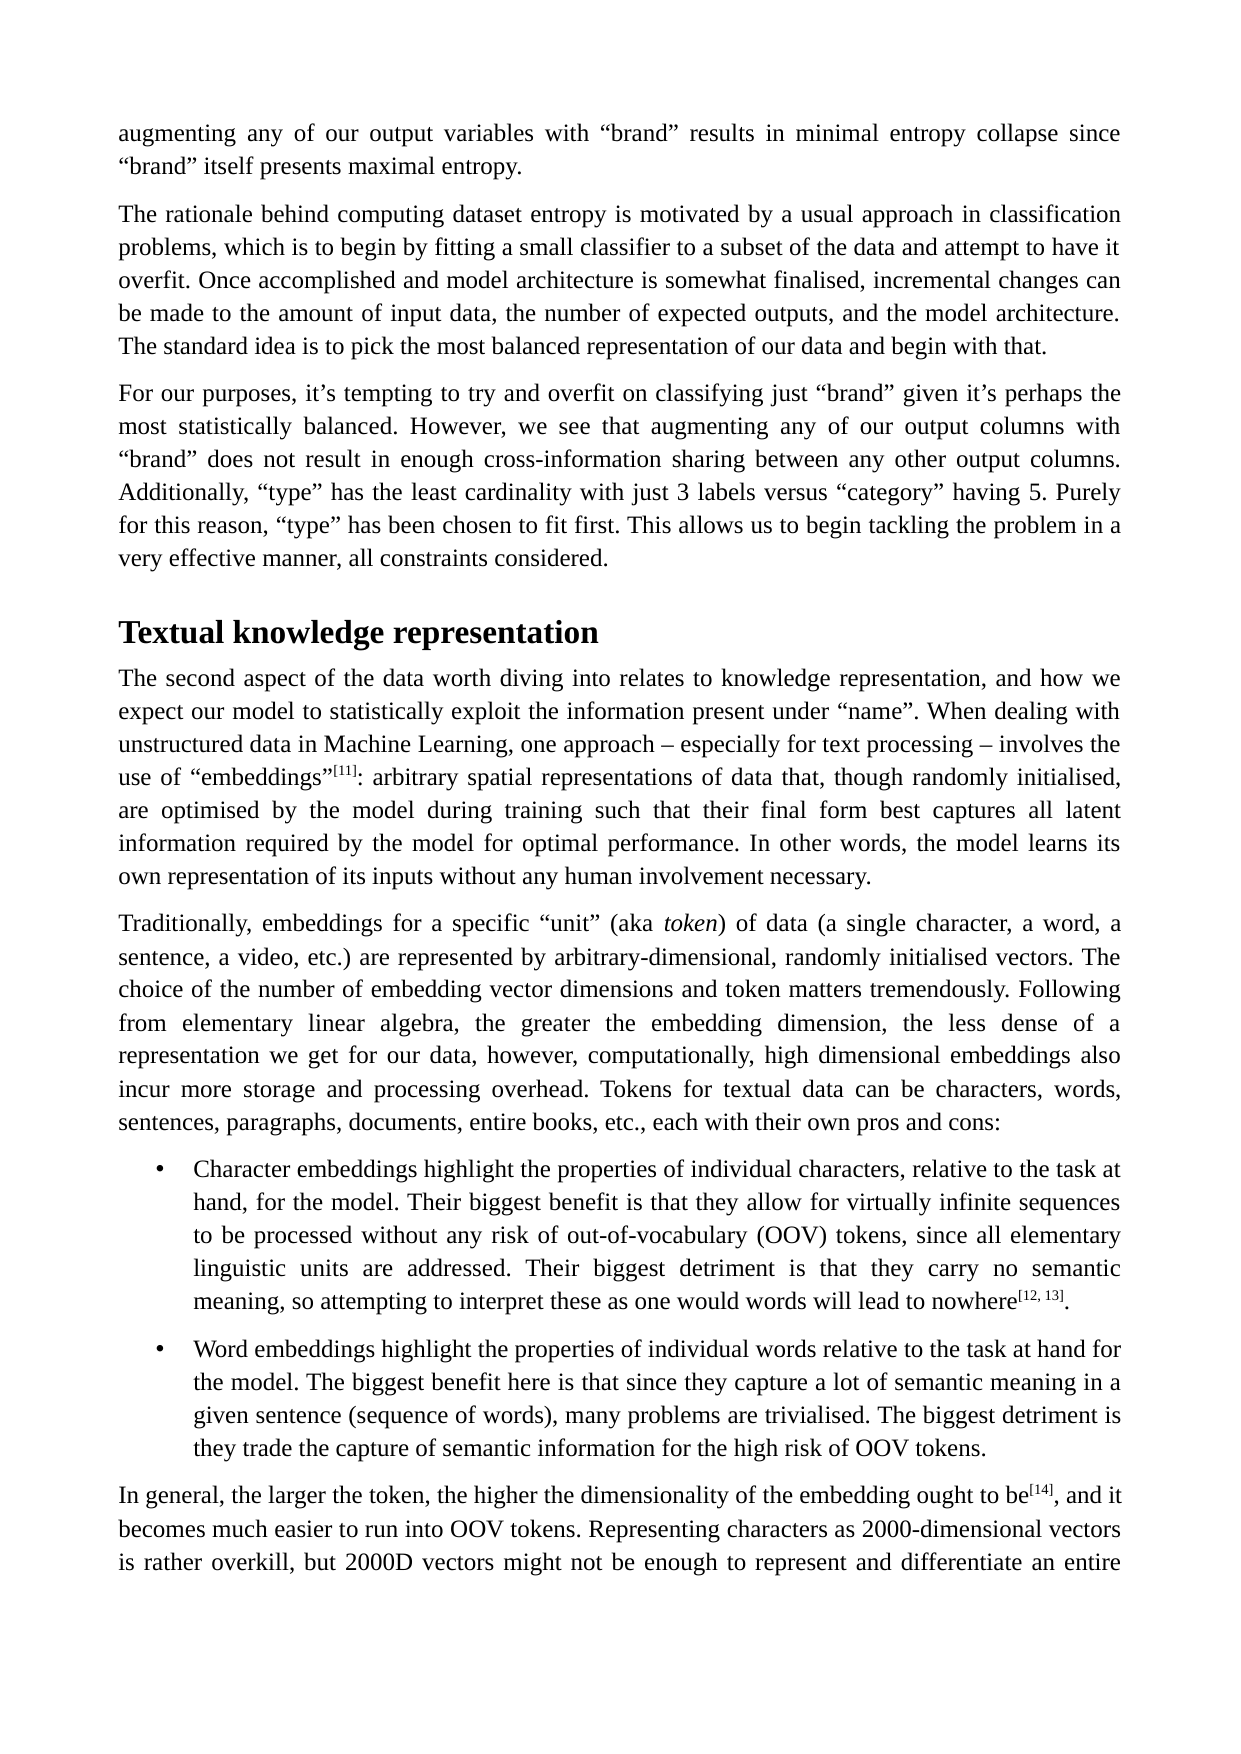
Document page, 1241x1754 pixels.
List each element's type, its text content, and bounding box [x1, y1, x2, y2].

text In general, the larger the token, the higher the dimensionality of the embedding ought to be[14], and it becomes much easier to run into OOV tokens. Representing characters as 2000-dimensional vectors is rather overkill, but 2000D vectors might not be enough to represent and differentiate an entire [118, 1481, 1122, 1575]
list Character embeddings highlight the properties of individual characters, relative to the task at hand, for the model. Their biggest benefit is that they allow for virtually infinite sequences to be processed without any risk of out-of-vocabulary (OOV) tokens, since all elementary linguistic units are addressed. Their biggest detriment is that they carry no semantic meaning, so attempting to interpret these as one would words will lead to nowhere[12, 13]. [156, 1154, 1122, 1315]
text For our purposes, it’s tempting to try and overfit on classifying just “brand” given it’s perhaps the most statistically balanced. However, we see that augmenting any of our output columns with “brand” does not result in enough cross-information sharing between any other output columns. Additionally, “type” has the least cardinality with just 3 labels versus “category” having 5. Purely for this reason, “type” has been chosen to fit first. This allows us to begin tackling the problem in a very effective manner, all constraints considered. [118, 378, 1122, 572]
text The rationale behind computing dataset entropy is motivated by a usual approach in classification problems, which is to begin by fitting a small classifier to a subset of the data and attempt to have it overfit. Once accomplished and model architecture is somewhat finalised, incremental changes can be made to the amount of input data, the number of expected outputs, and the model architecture. The standard idea is to pick the most balanced representation of our data and begin with that. [118, 199, 1122, 359]
text augmenting any of our output variables with “brand” results in minimal entropy collapse since “brand” itself presents maximal entropy. [118, 118, 1122, 180]
text Traditionally, embeddings for a specific “unit” (aka token) of data (a single character, a word, a sentence, a video, etc.) are represented by arbitrary-dimensional, randomly initialised vectors. The choice of the number of embedding vector dimensions and token matters tremendously. Following from elementary linear algebra, the greater the embedding dimension, the less dense of a representation we get for our data, however, computationally, high dimensional embeddings also incur more storage and processing overhead. Tokens for textual data can be characters, words, sentences, paragraphs, documents, entire books, etc., each with their own pros and cons: [118, 908, 1122, 1135]
subtitle Textual knowledge representation [118, 612, 1122, 650]
list Word embeddings highlight the properties of individual words relative to the task at hand for the model. The biggest benefit here is that since they capture a lot of semantic meaning in a given sentence (sequence of words), many problems are trivialised. The biggest detriment is they trade the capture of semantic information for the high risk of OOV tokens. [156, 1334, 1122, 1462]
text The second aspect of the data worth diving into relates to knowledge representation, and how we expect our model to statistically exploit the information present under “name”. When dealing with unstructured data in Machine Learning, one approach – especially for text processing – involves the use of “embeddings”[11]: arbitrary spatial representations of data that, though randomly initialised, are optimised by the model during training such that their final form best captures all latent information required by the model for optimal performance. In other words, the model learns its own representation of its inputs without any human involvement necessary. [118, 663, 1122, 890]
